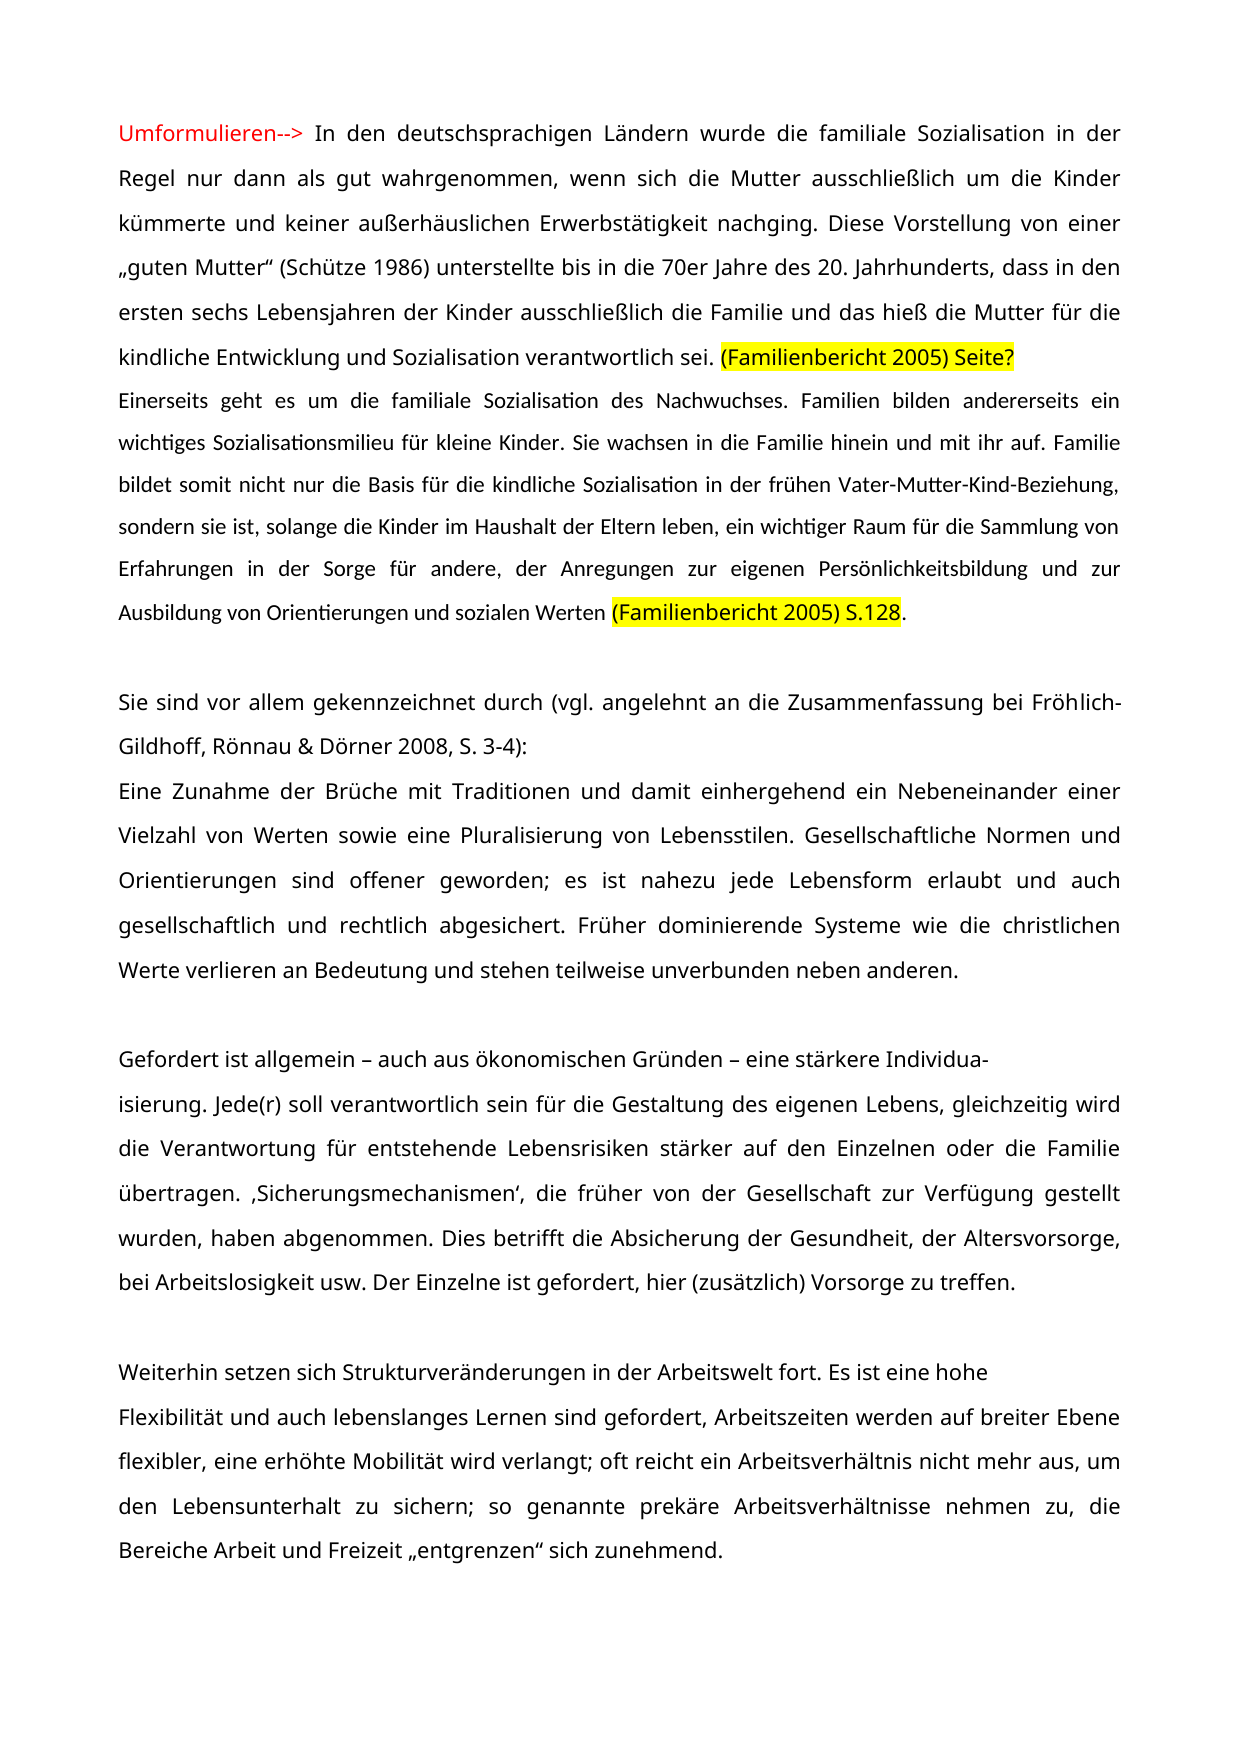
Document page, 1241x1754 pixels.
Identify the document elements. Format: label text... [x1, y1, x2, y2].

text Flexibilität und auch lebenslanges Lernen sind gefordert, Arbeitszeiten werden auf breiter Ebene flexibler, eine erhöhte Mobilität wird verlangt; oft reicht ein Arbeitsverhältnis nicht mehr aus, um den Lebensunterhalt zu sichern; so genannte prekäre Arbeitsverhältnisse nehmen zu, die Bereiche Arbeit und Freizeit „entgrenzen“ sich zunehmend. [118, 1401, 1122, 1565]
text Sie sind vor allem gekennzeichnet durch (vgl. angelehnt an die Zusammenfassung bei Fröhlich-Gildhoff, Rönnau & Dörner 2008, S. 3-4): [118, 686, 1122, 761]
text Umformulieren--> In den deutschsprachigen Ländern wurde die familiale Sozialisation in der Regel nur dann als gut wahrgenommen, wenn sich die Mutter ausschließlich um die Kinder kümmerte und keiner außerhäuslichen Erwerbstätigkeit nachging. Diese Vorstellung von einer „guten Mutter“ (Schütze 1986) unterstellte bis in die 70er Jahre des 20. Jahrhunderts, dass in den ersten sechs Lebensjahren der Kinder ausschließlich die Familie und das hieß die Mutter für die kindliche Entwicklung und Sozialisation verantwortlich sei. (Familienbericht 2005) Seite? [118, 118, 1122, 371]
text isierung. Jede(r) soll verantwortlich sein für die Gestaltung des eigenen Lebens, gleichzeitig wird die Verantwortung für entstehende Lebensrisiken stärker auf den Einzelnen oder die Familie übertragen. ‚Sicherungsmechanismen‘, die früher von der Gesellschaft zur Verfügung gestellt wurden, haben abgenommen. Dies betrifft die Absicherung der Gesundheit, der Altersvorsorge, bei Arbeitslosigkeit usw. Der Einzelne ist gefordert, hier (zusätzlich) Vorsorge zu treffen. [118, 1089, 1122, 1297]
text Einerseits geht es um die familiale Sozialisation des Nachwuchses. Familien bilden andererseits ein wichtiges Sozialisationsmilieu für kleine Kinder. Sie wachsen in die Familie hinein und mit ihr auf. Familie bildet somit nicht nur die Basis für die kindliche Sozialisation in der frühen Vater-Mutter-Kind-Beziehung, sondern sie ist, solange die Kinder im Haushalt der Eltern leben, ein wichtiger Raum für die Sammlung von Erfahrungen in der Sorge für andere, der Anregungen zur eigenen Persönlichkeitsbildung und zur Ausbildung von Orientierungen und sozialen Werten (Familienbericht 2005) S.128. [118, 386, 1122, 627]
text Gefordert ist allgemein – auch aus ökonomischen Gründen – eine stärkere Individua- [118, 1044, 1122, 1074]
text Eine Zunahme der Brüche mit Traditionen und damit einhergehend ein Nebeneinander einer Vielzahl von Werten sowie eine Pluralisierung von Lebensstilen. Gesellschaftliche Normen und Orientierungen sind offener geworden; es ist nahezu jede Lebensform erlaubt und auch gesellschaftlich und rechtlich abgesichert. Früher dominierende Systeme wie die christlichen Werte verlieren an Bedeutung und stehen teilweise unverbunden neben anderen. [118, 776, 1122, 984]
text Weiterhin setzen sich Strukturveränderungen in der Arbeitswelt fort. Es ist eine hohe [118, 1357, 1122, 1387]
